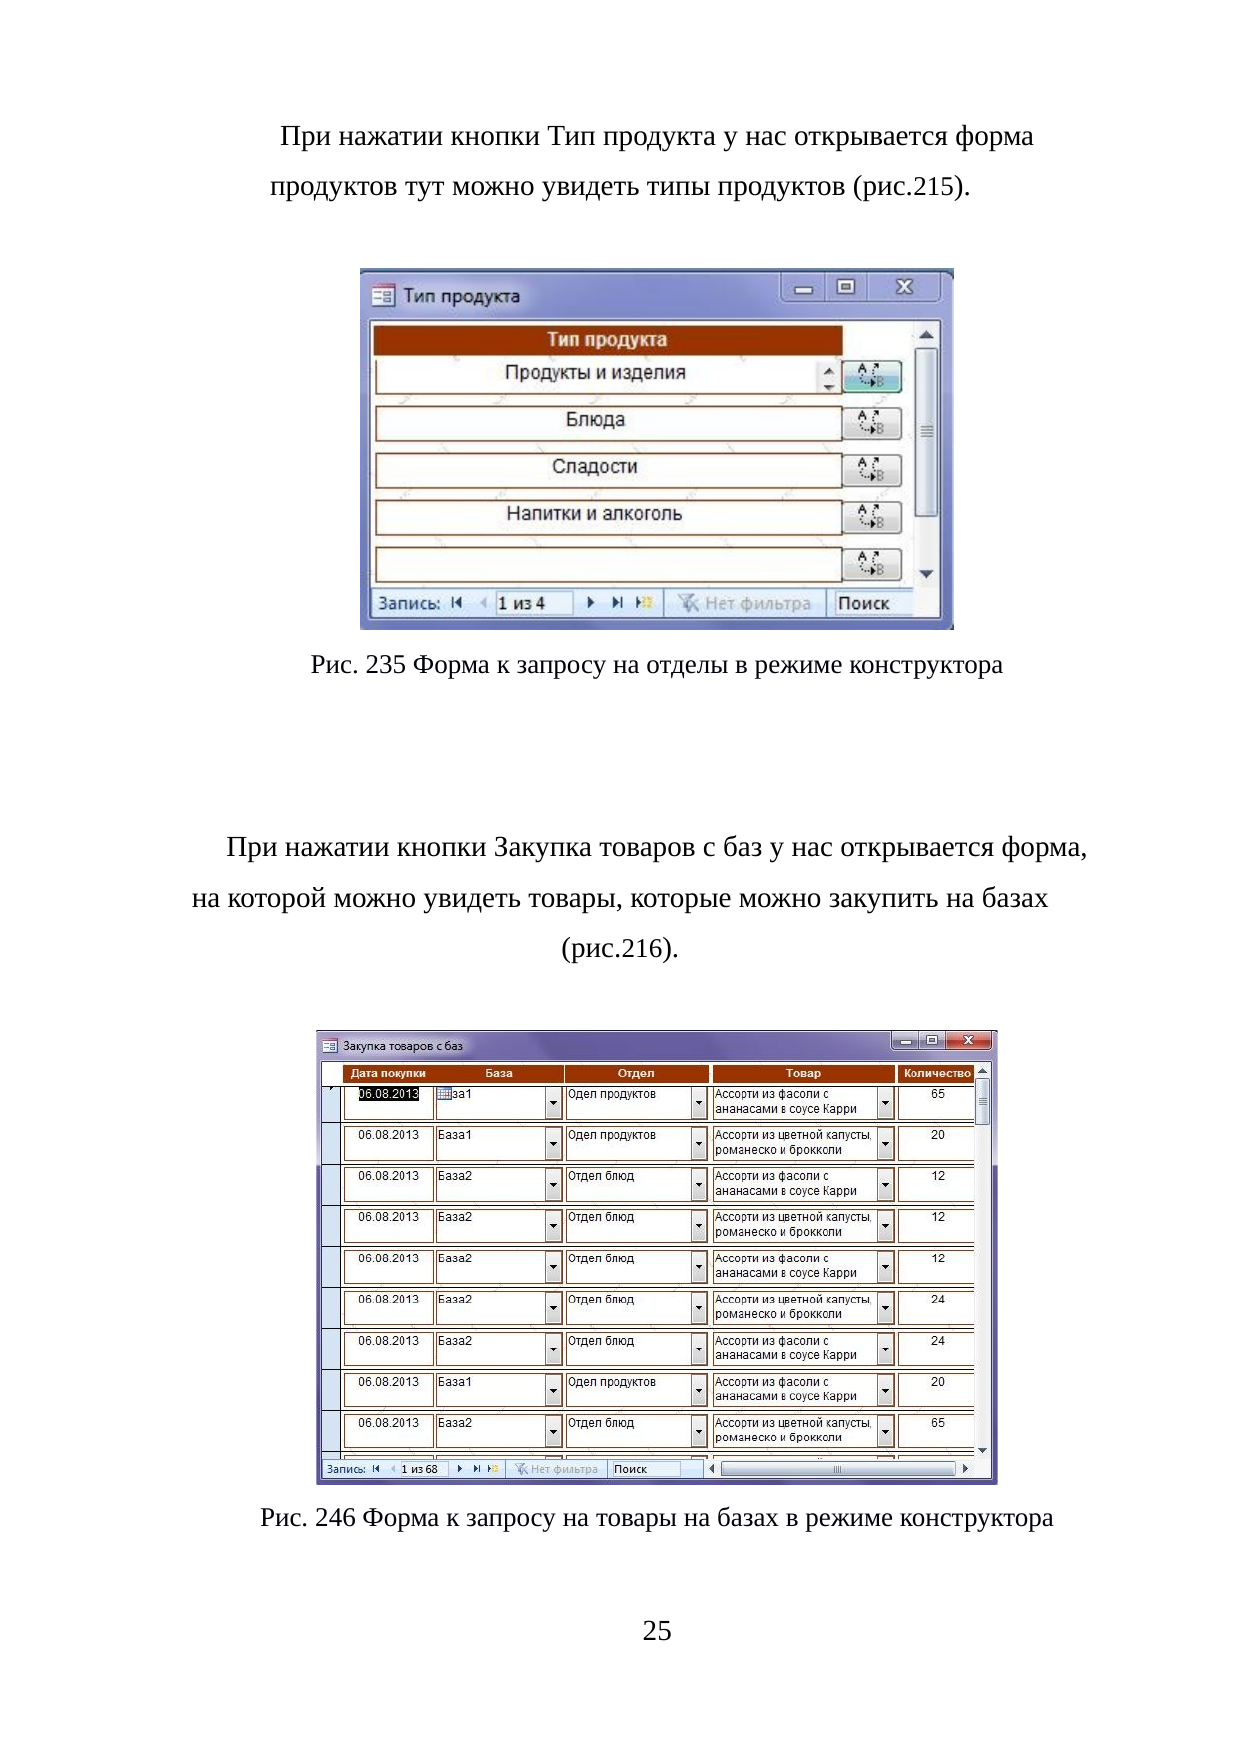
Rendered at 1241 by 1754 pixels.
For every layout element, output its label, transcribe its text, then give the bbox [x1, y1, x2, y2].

picture [316, 1030, 998, 1485]
text При нажатии кнопки Тип продукта у нас открывается форма продуктов тут можно увидеть типы продуктов (рис.215). [148, 118, 1092, 202]
text Рис. 246 Форма к запросу на товары на базах в режиме конструктора [148, 1501, 1092, 1532]
picture [360, 268, 954, 630]
text При нажатии кнопки Закупка товаров с баз у нас открывается форма, на которой можно увидеть товары, которые можно закупить на базах (рис.216). [148, 829, 1092, 964]
text Рис. 235 Форма к запросу на отделы в режиме конструктора [148, 648, 1092, 679]
